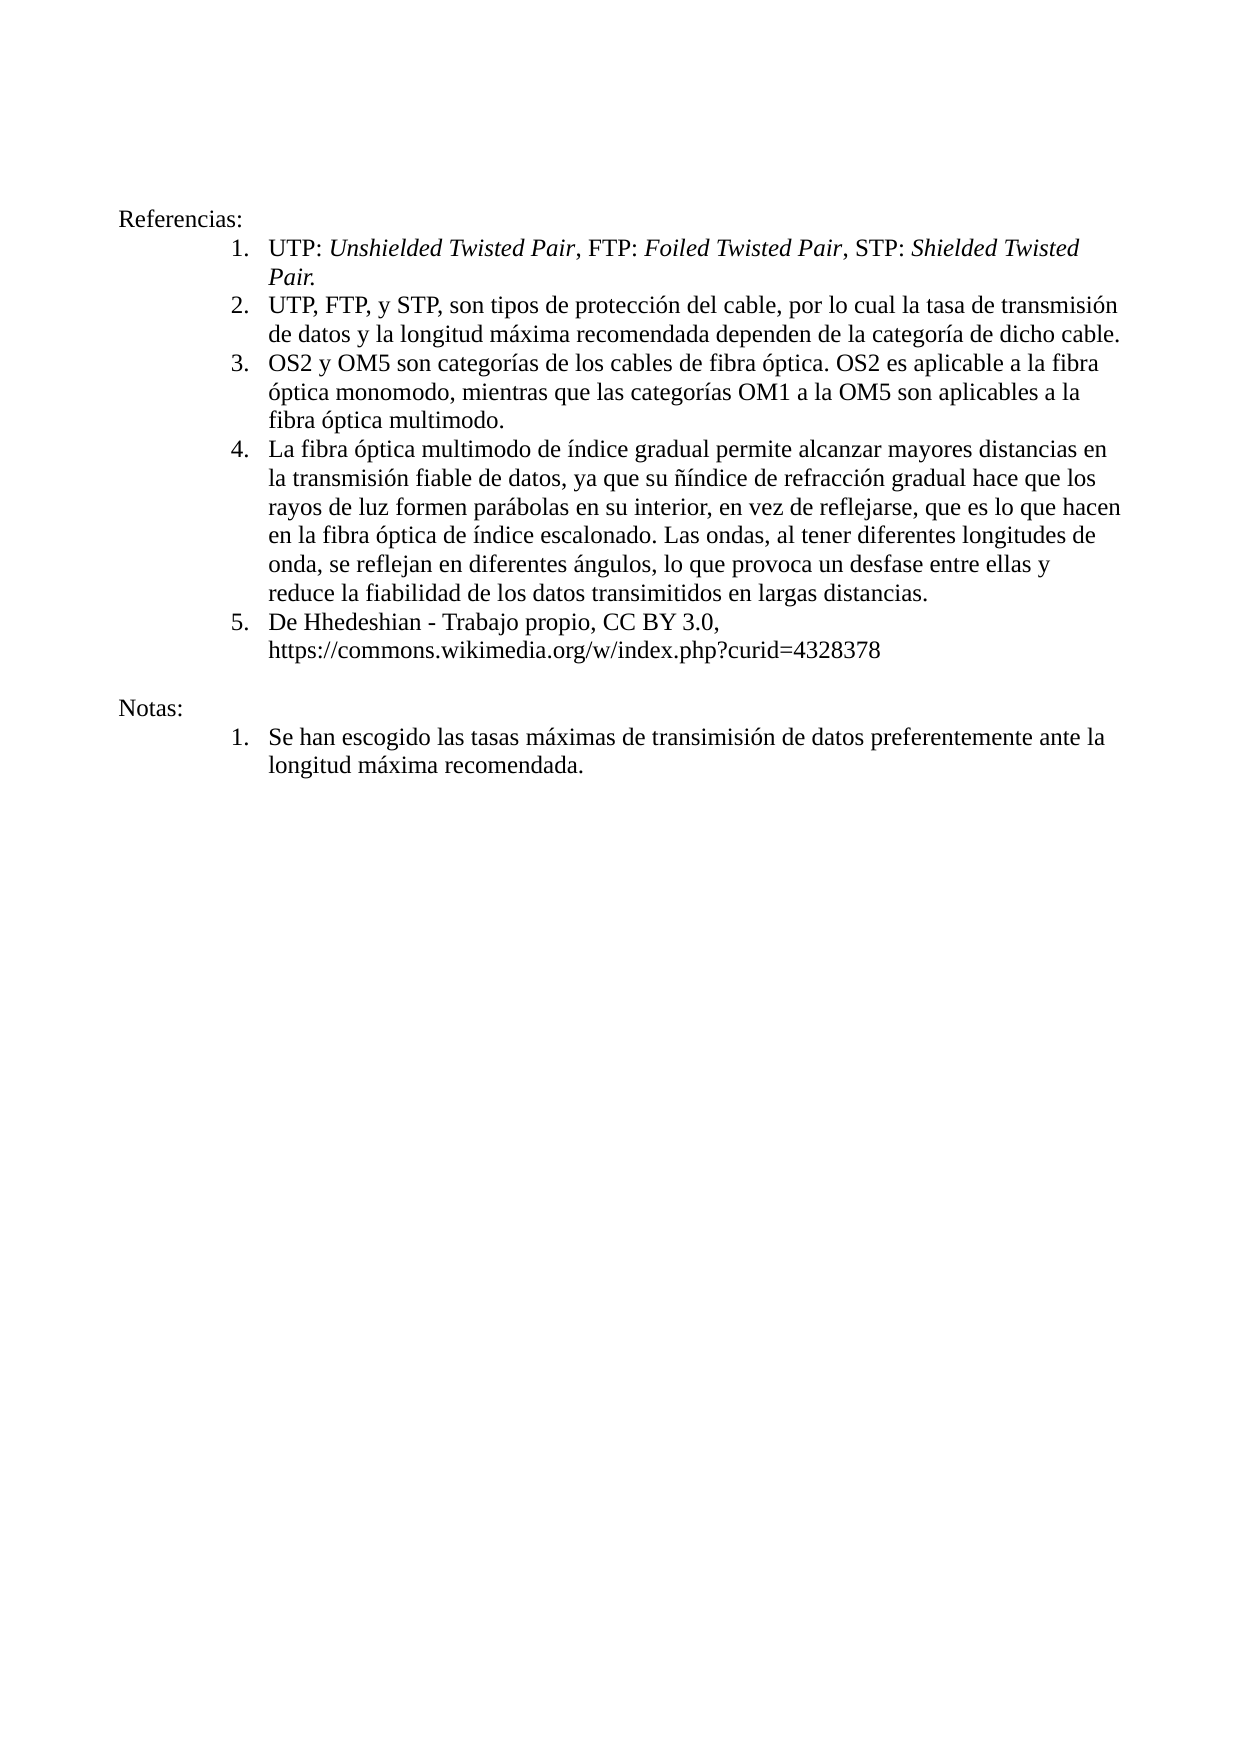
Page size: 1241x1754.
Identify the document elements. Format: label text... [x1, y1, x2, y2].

list UTP: Unshielded Twisted Pair, FTP: Foiled Twisted Pair, STP: Shielded Twisted Pair. [231, 233, 1122, 291]
text Referencias: [118, 204, 1122, 233]
list De Hhedeshian - Trabajo propio, CC BY 3.0, https://commons.wikimedia.org/w/index.php?curid=4328378 [231, 607, 1122, 664]
list La fibra óptica multimodo de índice gradual permite alcanzar mayores distancias en la transmisión fiable de datos, ya que su ñíndice de refracción gradual hace que los rayos de luz formen parábolas en su interior, en vez de reflejarse, que es lo que hacen en la fibra óptica de índice escalonado. Las ondas, al tener diferentes longitudes de onda, se reflejan en diferentes ángulos, lo que provoca un desfase entre ellas y reduce la fiabilidad de los datos transimitidos en largas distancias. [231, 434, 1122, 607]
list UTP, FTP, y STP, son tipos de protección del cable, por lo cual la tasa de transmisión de datos y la longitud máxima recomendada dependen de la categoría de dicho cable. [231, 291, 1122, 348]
list Se han escogido las tasas máximas de transimisión de datos preferentemente ante la longitud máxima recomendada. [231, 722, 1122, 779]
text Notas: [118, 693, 1122, 722]
list OS2 y OM5 son categorías de los cables de fibra óptica. OS2 es aplicable a la fibra óptica monomodo, mientras que las categorías OM1 a la OM5 son aplicables a la fibra óptica multimodo. [231, 348, 1122, 434]
